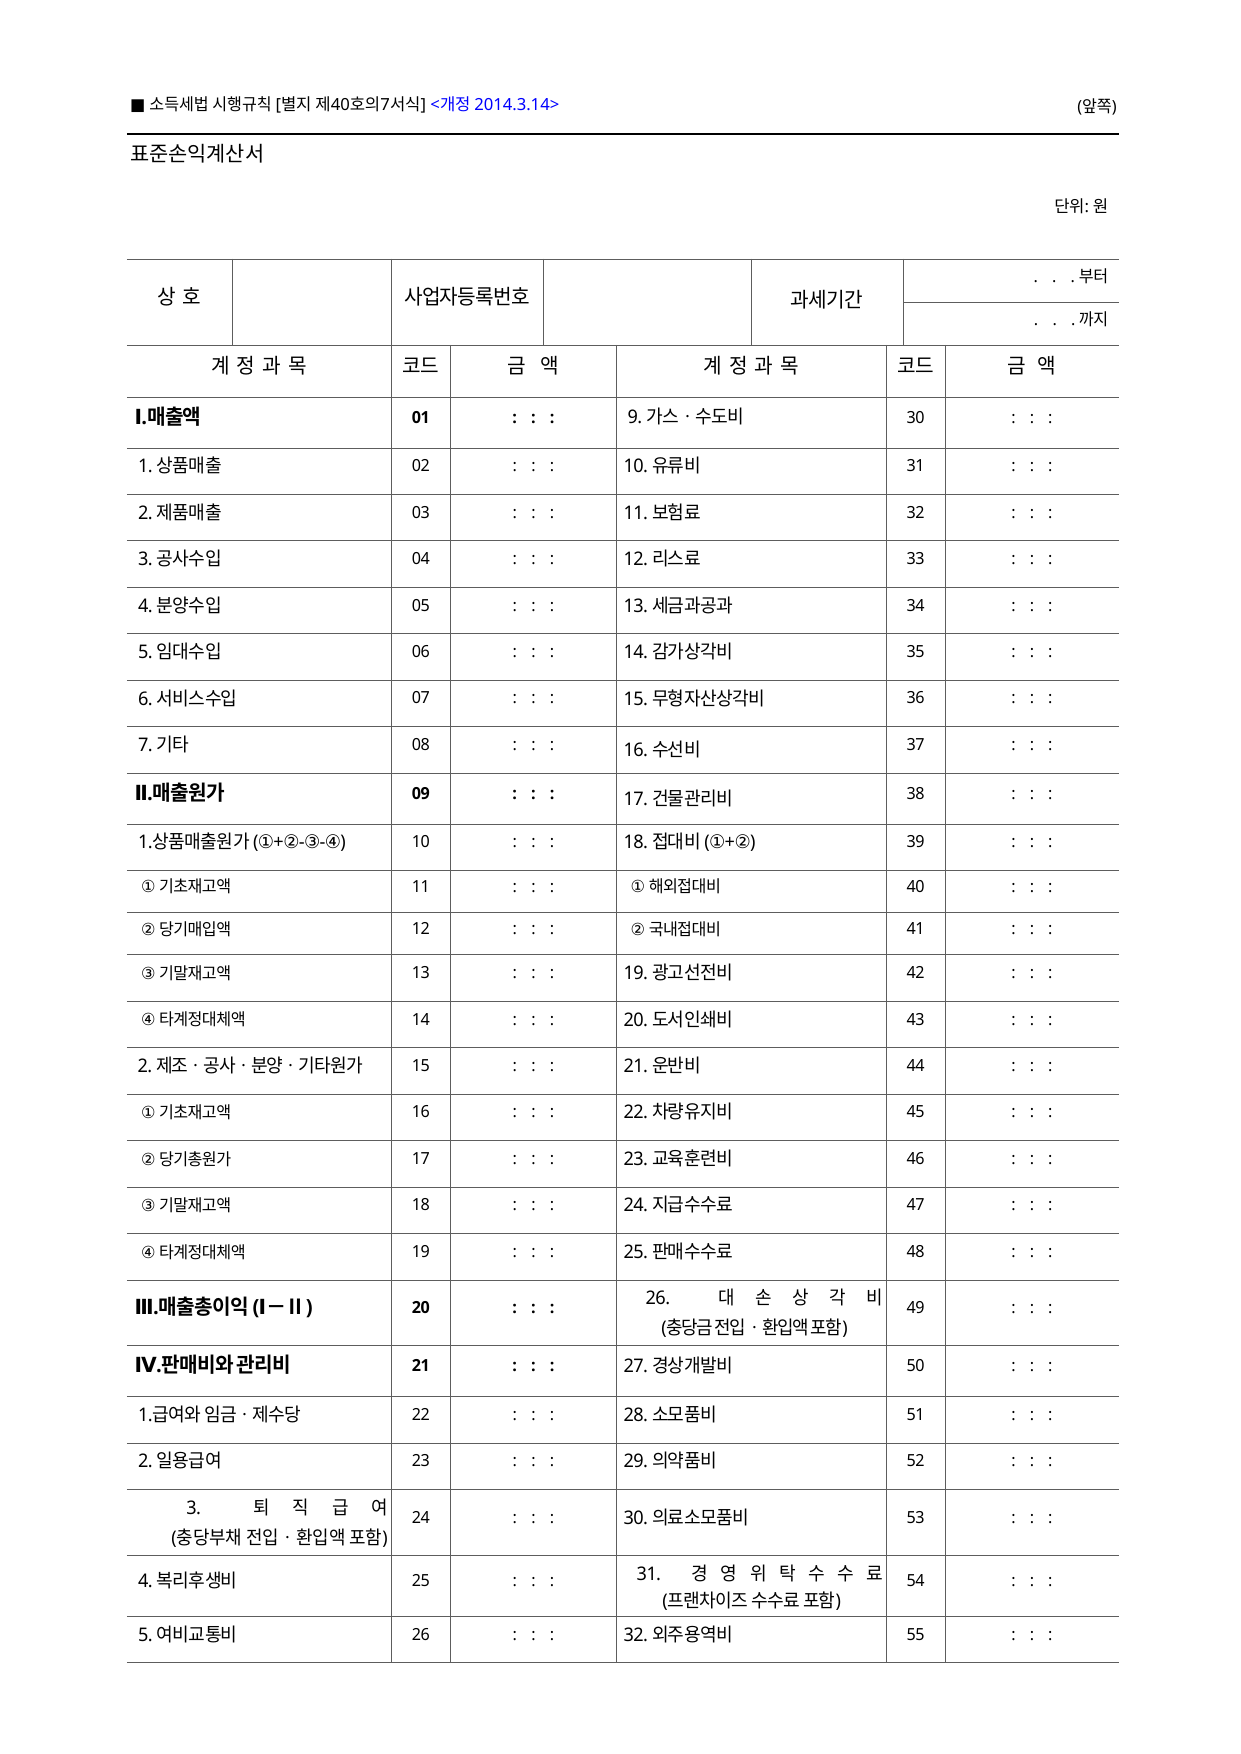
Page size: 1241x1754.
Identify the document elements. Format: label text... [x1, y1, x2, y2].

table_cell 6. 서비스수입 [127, 681, 391, 726]
table_cell 상 호 [127, 260, 232, 345]
table_cell 7. 기타 [127, 727, 391, 773]
table_cell 25. 판매수수료 [617, 1234, 886, 1279]
table_cell : : : [451, 825, 616, 870]
table_cell 20 [392, 1281, 450, 1345]
table_cell 표준손익계산서 단위: 원 [127, 135, 1119, 258]
table_cell 05 [392, 588, 450, 633]
table_cell 50 [887, 1346, 945, 1396]
table_cell Ⅲ.매출총이익 (Ⅰ－Ⅱ) [127, 1281, 391, 1345]
table_cell 16. 수선비 [617, 727, 886, 773]
table_cell 18 [392, 1188, 450, 1233]
table_cell 25 [392, 1556, 450, 1616]
table_cell 13 [392, 955, 450, 1001]
table_cell : : : [946, 1346, 1119, 1396]
table_cell 53 [887, 1490, 945, 1555]
table_cell : : : [946, 871, 1119, 912]
table_cell 2. 일용급여 [127, 1444, 391, 1489]
table_cell ① 기초재고액 [127, 1095, 391, 1140]
table_cell : : : [451, 955, 616, 1001]
table_cell : : : [451, 1346, 616, 1396]
table_cell : : : [946, 955, 1119, 1001]
table_header ■ 소득세법 시행규칙 [별지 제40호의7서식] <개정 2014.3.14> [127, 89, 628, 133]
table_cell : : : [451, 913, 616, 954]
table_cell . . . 까지 [904, 303, 1119, 345]
table_cell 07 [392, 681, 450, 726]
table_cell ② 당기매입액 [127, 913, 391, 954]
table_cell 12 [392, 913, 450, 954]
table_cell 44 [887, 1048, 945, 1094]
table_cell 48 [887, 1234, 945, 1279]
table_cell 08 [392, 727, 450, 773]
table_cell 26. 대손상각비 (충당금 전입ㆍ환입액 포함) [617, 1281, 886, 1345]
table_cell 11 [392, 871, 450, 912]
table_cell 3. 공사수입 [127, 541, 391, 587]
table_cell ④ 타계정대체액 [127, 1234, 391, 1279]
table_cell 28. 소모품비 [617, 1397, 886, 1443]
table_cell 1.상품매출원가 (①+②-③-④) [127, 825, 391, 870]
table_cell 35 [887, 634, 945, 680]
table_cell 10 [392, 825, 450, 870]
table_cell : : : [451, 1397, 616, 1443]
table_cell : : : [451, 681, 616, 726]
table_cell [544, 260, 751, 345]
table_cell 4. 분양수입 [127, 588, 391, 633]
table_cell ① 기초재고액 [127, 871, 391, 912]
table_cell : : : [946, 1444, 1119, 1489]
table_cell 금 액 [946, 346, 1119, 397]
table_cell : : : [451, 1048, 616, 1094]
table_cell . . . 부터 [904, 260, 1119, 302]
table_cell : : : [946, 634, 1119, 680]
table_cell : : : [946, 449, 1119, 494]
table_cell 17 [392, 1141, 450, 1187]
table_cell : : : [946, 1397, 1119, 1443]
table_cell 18. 접대비 (①+②) [617, 825, 886, 870]
table_cell 49 [887, 1281, 945, 1345]
table_cell 31 [887, 449, 945, 494]
table_cell : : : [946, 1617, 1119, 1662]
table_cell 5. 임대수입 [127, 634, 391, 680]
table_cell 34 [887, 588, 945, 633]
table_cell : : : [946, 825, 1119, 870]
table_cell 32 [887, 495, 945, 540]
table_cell 17. 건물관리비 [617, 774, 886, 824]
table_cell : : : [946, 681, 1119, 726]
table_cell : : : [451, 1188, 616, 1233]
table_cell : : : [451, 541, 616, 587]
table_cell 41 [887, 913, 945, 954]
table_cell 55 [887, 1617, 945, 1662]
table_cell 3. 퇴직급여 (충당부채 전입ㆍ환입액 포함) [127, 1490, 391, 1555]
table_cell 09 [392, 774, 450, 824]
table_cell : : : [946, 1490, 1119, 1555]
table_cell 13. 세금과공과 [617, 588, 886, 633]
table_cell 37 [887, 727, 945, 773]
table_cell : : : [946, 1234, 1119, 1279]
table_cell 42 [887, 955, 945, 1001]
table_cell 16 [392, 1095, 450, 1140]
table_cell : : : [451, 774, 616, 824]
table_cell 20. 도서인쇄비 [617, 1002, 886, 1047]
table_cell : : : [451, 1444, 616, 1489]
table_cell : : : [451, 1617, 616, 1662]
table_cell 46 [887, 1141, 945, 1187]
table_cell 32. 외주용역비 [617, 1617, 886, 1662]
table_cell 10. 유류비 [617, 449, 886, 494]
table_cell : : : [946, 1048, 1119, 1094]
table_cell 39 [887, 825, 945, 870]
table_cell : : : [946, 398, 1119, 447]
table_cell 06 [392, 634, 450, 680]
table_cell : : : [451, 588, 616, 633]
table_cell : : : [451, 398, 616, 447]
table_cell 30 [887, 398, 945, 447]
table_cell : : : [451, 1002, 616, 1047]
table_cell : : : [451, 727, 616, 773]
table_cell 12. 리스료 [617, 541, 886, 587]
table_cell 9. 가스ㆍ수도비 [617, 398, 886, 447]
table_cell 사업자등록번호 [392, 260, 543, 345]
table_cell : : : [946, 1002, 1119, 1047]
table_cell 코드 [392, 346, 450, 397]
table_cell : : : [451, 495, 616, 540]
table_cell Ⅱ.매출원가 [127, 774, 391, 824]
table_cell 과세기간 [752, 260, 903, 345]
table_cell : : : [946, 1556, 1119, 1616]
table_cell 04 [392, 541, 450, 587]
table_cell 15 [392, 1048, 450, 1094]
table_cell 23 [392, 1444, 450, 1489]
table_cell : : : [451, 449, 616, 494]
table_cell : : : [946, 1281, 1119, 1345]
table_cell 21 [392, 1346, 450, 1396]
table_cell ② 당기총원가 [127, 1141, 391, 1187]
table_cell : : : [946, 541, 1119, 587]
table_cell 38 [887, 774, 945, 824]
table_cell 26 [392, 1617, 450, 1662]
table_cell 코드 [887, 346, 945, 397]
table_cell : : : [946, 913, 1119, 954]
table_cell 계 정 과 목 [617, 346, 886, 397]
table_cell 47 [887, 1188, 945, 1233]
table_cell 43 [887, 1002, 945, 1047]
table_cell : : : [946, 1188, 1119, 1233]
table_cell 1. 상품매출 [127, 449, 391, 494]
table_cell : : : [946, 727, 1119, 773]
table_cell 15. 무형자산상각비 [617, 681, 886, 726]
table_cell 22 [392, 1397, 450, 1443]
table_cell ③ 기말재고액 [127, 955, 391, 1001]
table_cell : : : [946, 1141, 1119, 1187]
table_cell 45 [887, 1095, 945, 1140]
table_cell Ⅰ.매출액 [127, 398, 391, 447]
table_cell 금 액 [451, 346, 616, 397]
table_cell : : : [451, 1095, 616, 1140]
table_cell : : : [451, 1141, 616, 1187]
table_cell 19. 광고선전비 [617, 955, 886, 1001]
table_cell 51 [887, 1397, 945, 1443]
table_cell 23. 교육훈련비 [617, 1141, 886, 1187]
table_cell : : : [946, 1095, 1119, 1140]
table_cell 14 [392, 1002, 450, 1047]
table_cell : : : [451, 634, 616, 680]
table_cell : : : [946, 774, 1119, 824]
table_cell 01 [392, 398, 450, 447]
table_cell 5. 여비교통비 [127, 1617, 391, 1662]
table_cell : : : [451, 1490, 616, 1555]
table_cell 52 [887, 1444, 945, 1489]
table_cell 11. 보험료 [617, 495, 886, 540]
table_cell [233, 260, 391, 345]
table_cell 2. 제품매출 [127, 495, 391, 540]
table_cell 계 정 과 목 [127, 346, 391, 397]
table_cell ④ 타계정대체액 [127, 1002, 391, 1047]
table_cell 36 [887, 681, 945, 726]
table_cell 03 [392, 495, 450, 540]
table_cell 14. 감가상각비 [617, 634, 886, 680]
table_cell 19 [392, 1234, 450, 1279]
table_cell 29. 의약품비 [617, 1444, 886, 1489]
table_cell 4. 복리후생비 [127, 1556, 391, 1616]
table_cell : : : [946, 588, 1119, 633]
table_cell 54 [887, 1556, 945, 1616]
table_cell Ⅳ.판매비와 관리비 [127, 1346, 391, 1396]
table_cell 24 [392, 1490, 450, 1555]
table_cell 02 [392, 449, 450, 494]
table_cell : : : [451, 1556, 616, 1616]
table_cell : : : [451, 1281, 616, 1345]
table_cell 21. 운반비 [617, 1048, 886, 1094]
table_cell : : : [451, 871, 616, 912]
table_cell 2. 제조ㆍ공사ㆍ분양ㆍ기타원가 [127, 1048, 391, 1094]
table_cell 1.급여와 임금ㆍ제수당 [127, 1397, 391, 1443]
table_cell ① 해외접대비 [617, 871, 886, 912]
table_cell : : : [451, 1234, 616, 1279]
table_cell 31. 경영위탁수수료 (프랜차이즈 수수료 포함) [617, 1556, 886, 1616]
table_cell 22. 차량유지비 [617, 1095, 886, 1140]
table_cell 33 [887, 541, 945, 587]
table_cell 30. 의료소모품비 [617, 1490, 886, 1555]
table_cell ② 국내접대비 [617, 913, 886, 954]
table_cell 40 [887, 871, 945, 912]
table_cell : : : [946, 495, 1119, 540]
table_cell 24. 지급수수료 [617, 1188, 886, 1233]
table_cell ③ 기말재고액 [127, 1188, 391, 1233]
table_header (앞쪽) [628, 89, 1119, 133]
table_cell 27. 경상개발비 [617, 1346, 886, 1396]
